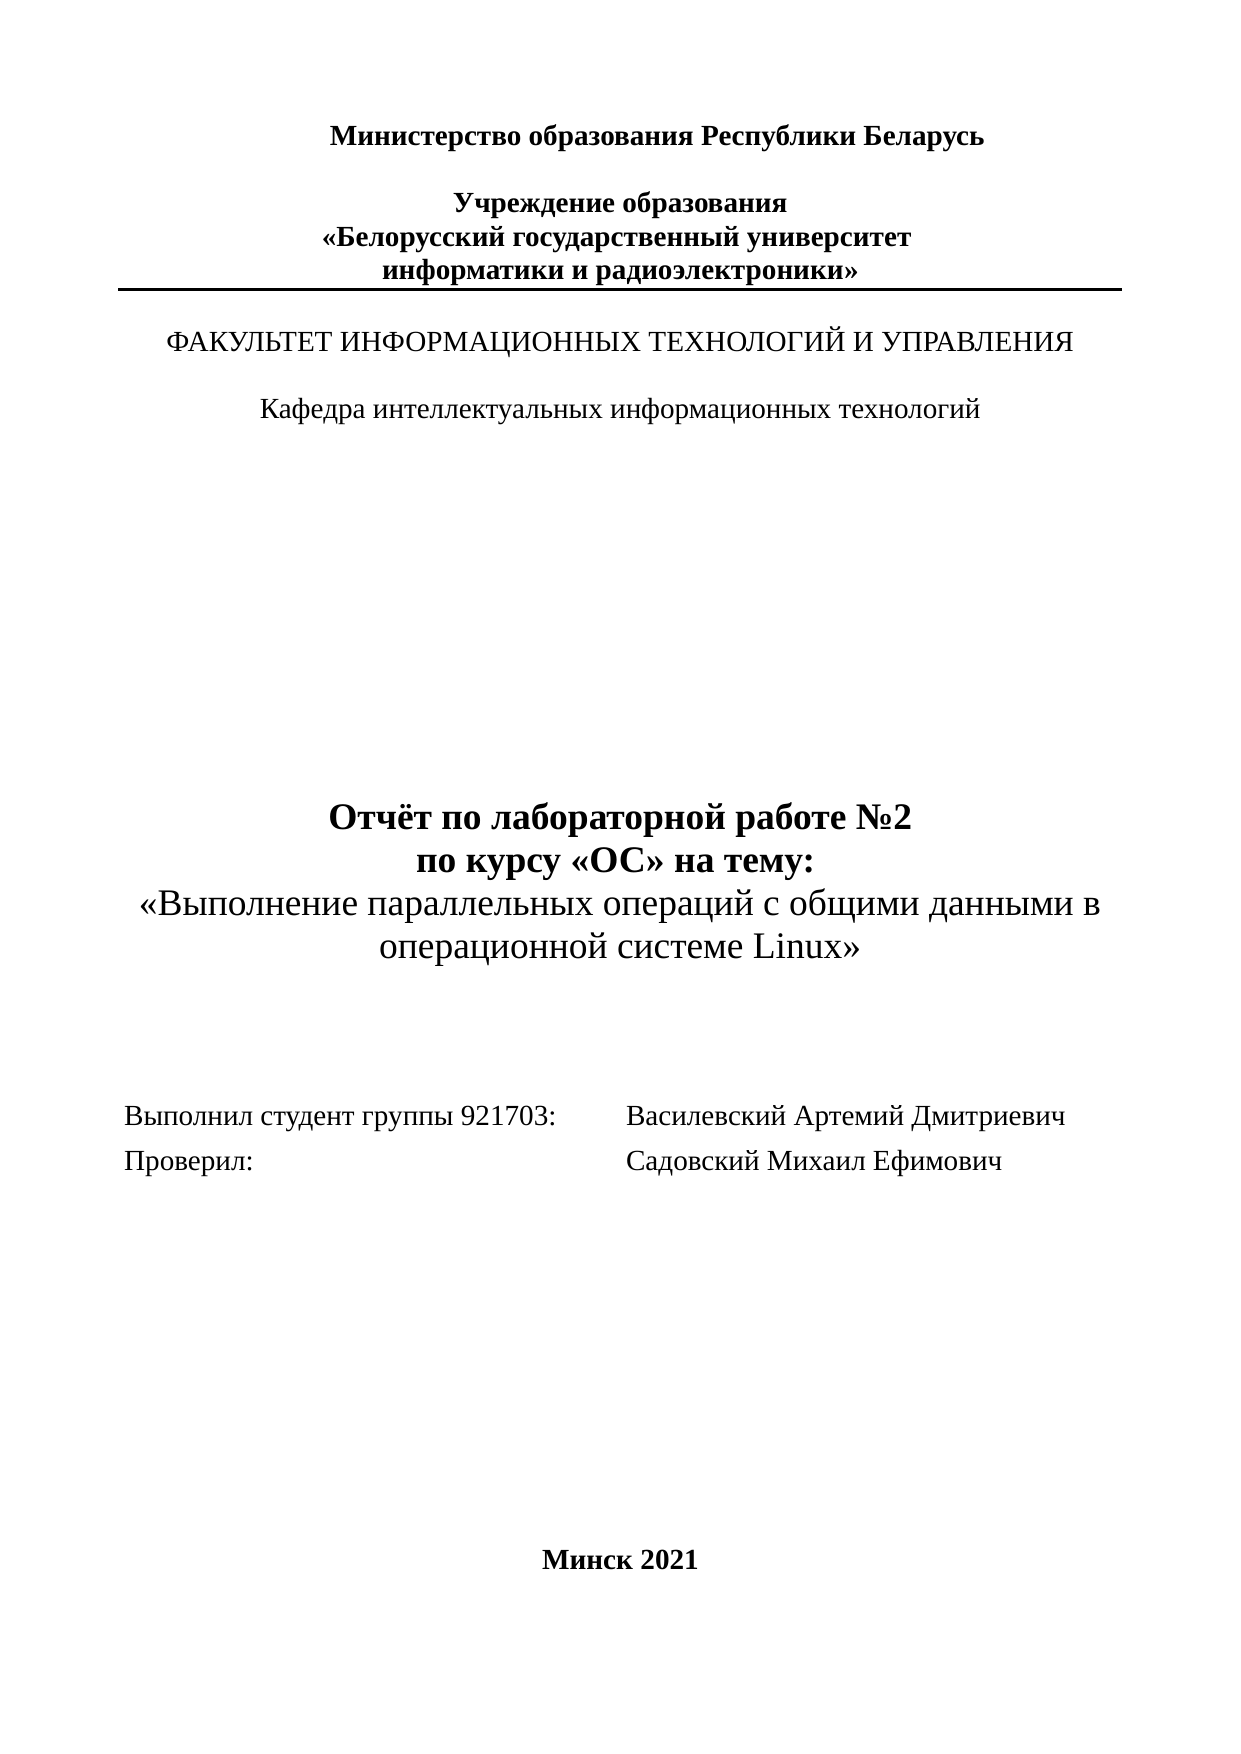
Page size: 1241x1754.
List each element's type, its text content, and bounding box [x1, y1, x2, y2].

text Министерство образования Республики Беларусь [118, 118, 1122, 152]
table_cell Садовский Михаил Ефимович [620, 1138, 1122, 1183]
text информатики и радиоэлектроники» [118, 252, 1122, 288]
text Минск 2021 [118, 1542, 1122, 1576]
table_header Выполнил студент группы 921703: [118, 1093, 620, 1138]
text Кафедра интеллектуальных информационных технологий [118, 392, 1122, 459]
text Отчёт по лабораторной работе №2 [118, 794, 1122, 838]
text ФАКУЛЬТЕТ ИНФОРМАЦИОННЫХ ТЕХНОЛОГИЙ И УПРАВЛЕНИЯ [118, 324, 1122, 358]
table_header Василевский Артемий Дмитриевич [620, 1093, 1122, 1138]
table_cell Проверил: [118, 1138, 620, 1183]
text Учреждение образования [118, 185, 1122, 219]
text по курсу «ОС» на тему: «Выполнение параллельных операций с общими данными в операционной системе Linux» [118, 838, 1122, 1068]
text «Белорусский государственный университет [118, 219, 1122, 252]
